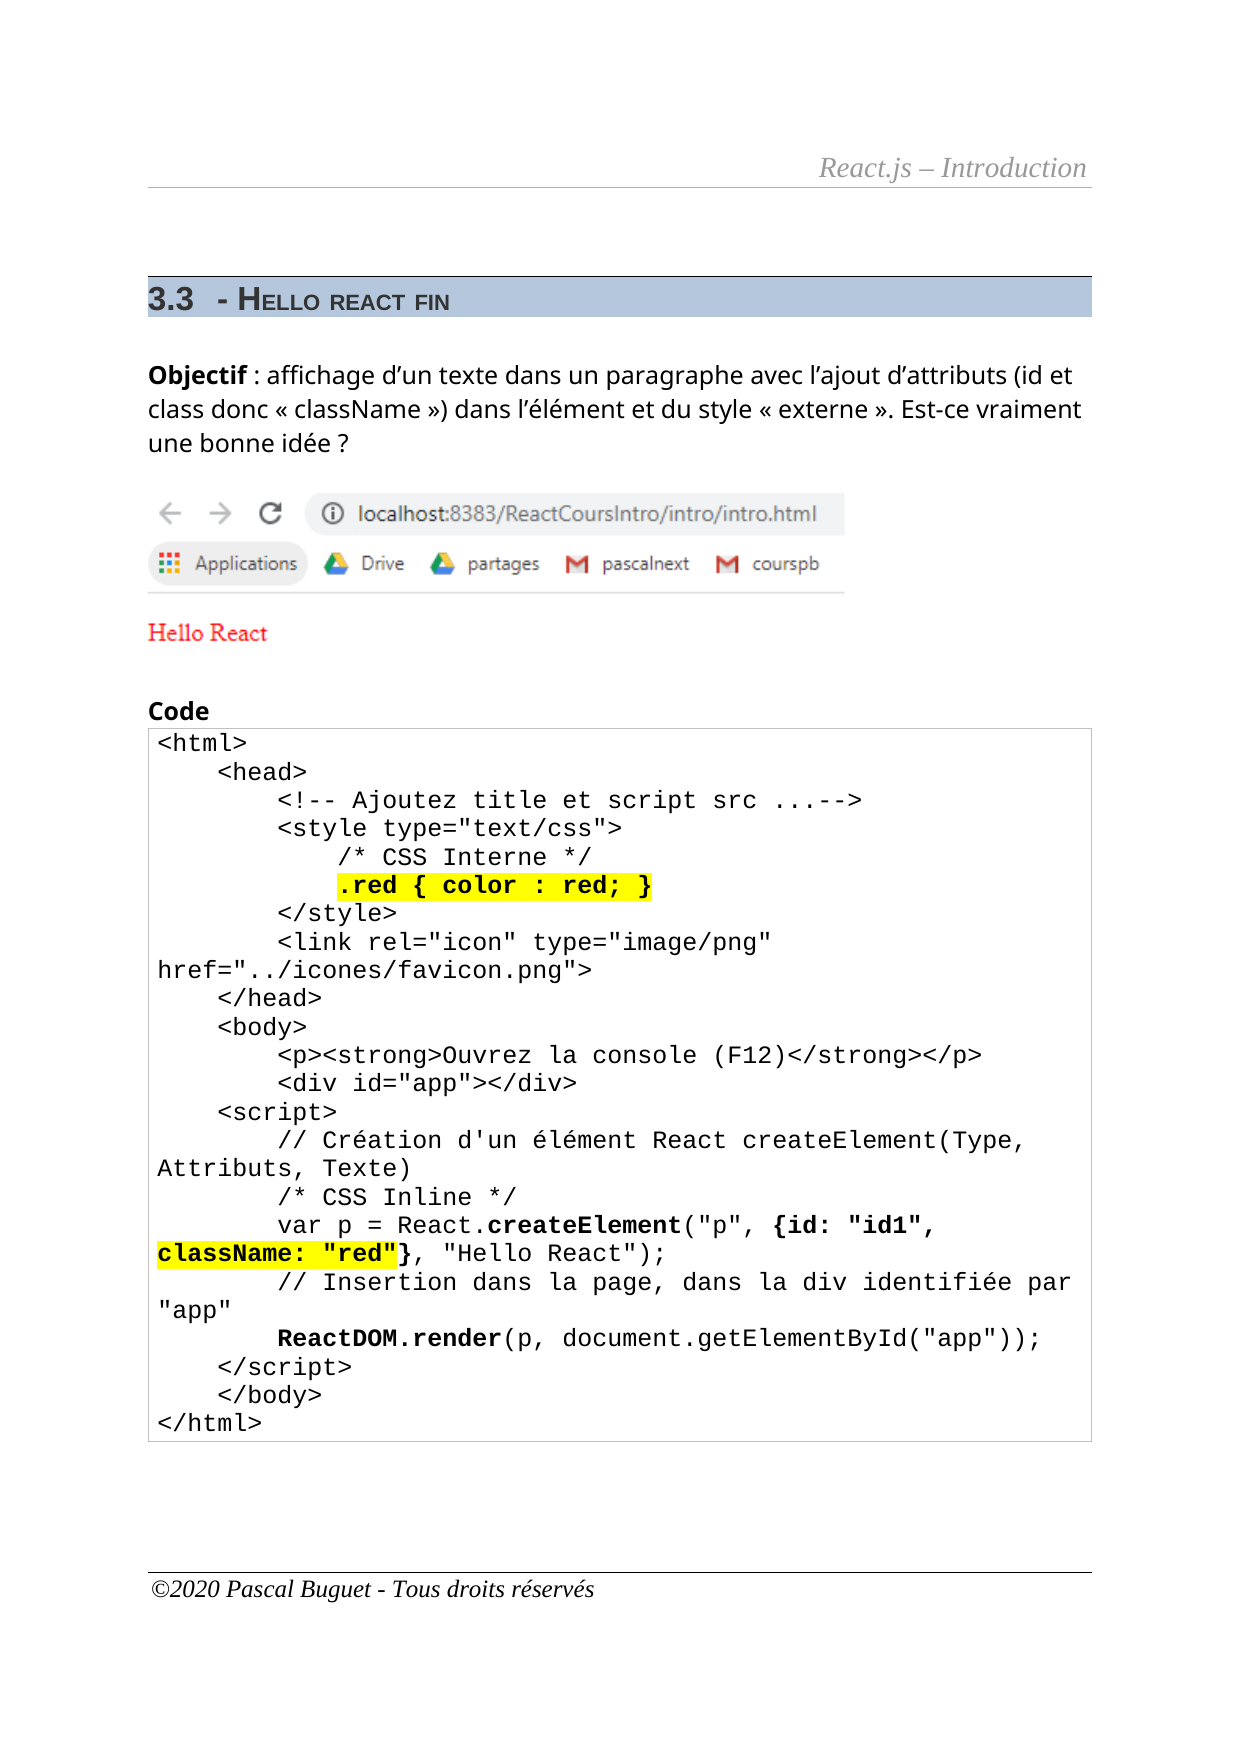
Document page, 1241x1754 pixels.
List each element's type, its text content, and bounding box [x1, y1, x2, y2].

text </style> [149, 898, 1091, 926]
subtitle - Hello react fin [148, 277, 1092, 317]
text <body> [149, 1011, 1091, 1039]
text // Création d'un élément React createElement(Type, Attributs, Texte) [149, 1124, 1091, 1181]
text <div id="app"></div> [149, 1068, 1091, 1096]
text <link rel="icon" type="image/png" href="../icones/favicon.png"> [149, 926, 1091, 983]
text <p><strong>Ouvrez la console (F12)</strong></p> [149, 1039, 1091, 1068]
text <html> [149, 729, 1091, 756]
text <head> [149, 756, 1091, 784]
text </body> [149, 1379, 1091, 1408]
picture [147, 493, 845, 660]
text ReactDOM.render(p, document.getElementById("app")); [149, 1323, 1091, 1351]
text Objectif : affichage d’un texte dans un paragraphe avec l’ajout d’attributs (id et class donc « className ») dans l’élément et du style « externe ». Est-ce vraiment une bonne idée ? [148, 358, 1092, 460]
text var p = React.createElement("p", {id: "id1", className: "red"}, "Hello React"); [149, 1209, 1091, 1266]
text <style type="text/css"> [149, 813, 1091, 841]
text </head> [149, 983, 1091, 1011]
text <script> [149, 1096, 1091, 1124]
text /* CSS Interne */ [149, 841, 1091, 869]
text Code [148, 693, 1092, 728]
text // Insertion dans la page, dans la div identifiée par "app" [149, 1266, 1091, 1323]
text </html> [149, 1408, 1091, 1441]
text <!-- Ajoutez title et script src ...--> [149, 784, 1091, 813]
text </script> [149, 1351, 1091, 1379]
text /* CSS Inline */ [149, 1181, 1091, 1209]
text .red { color : red; } [149, 869, 1091, 898]
